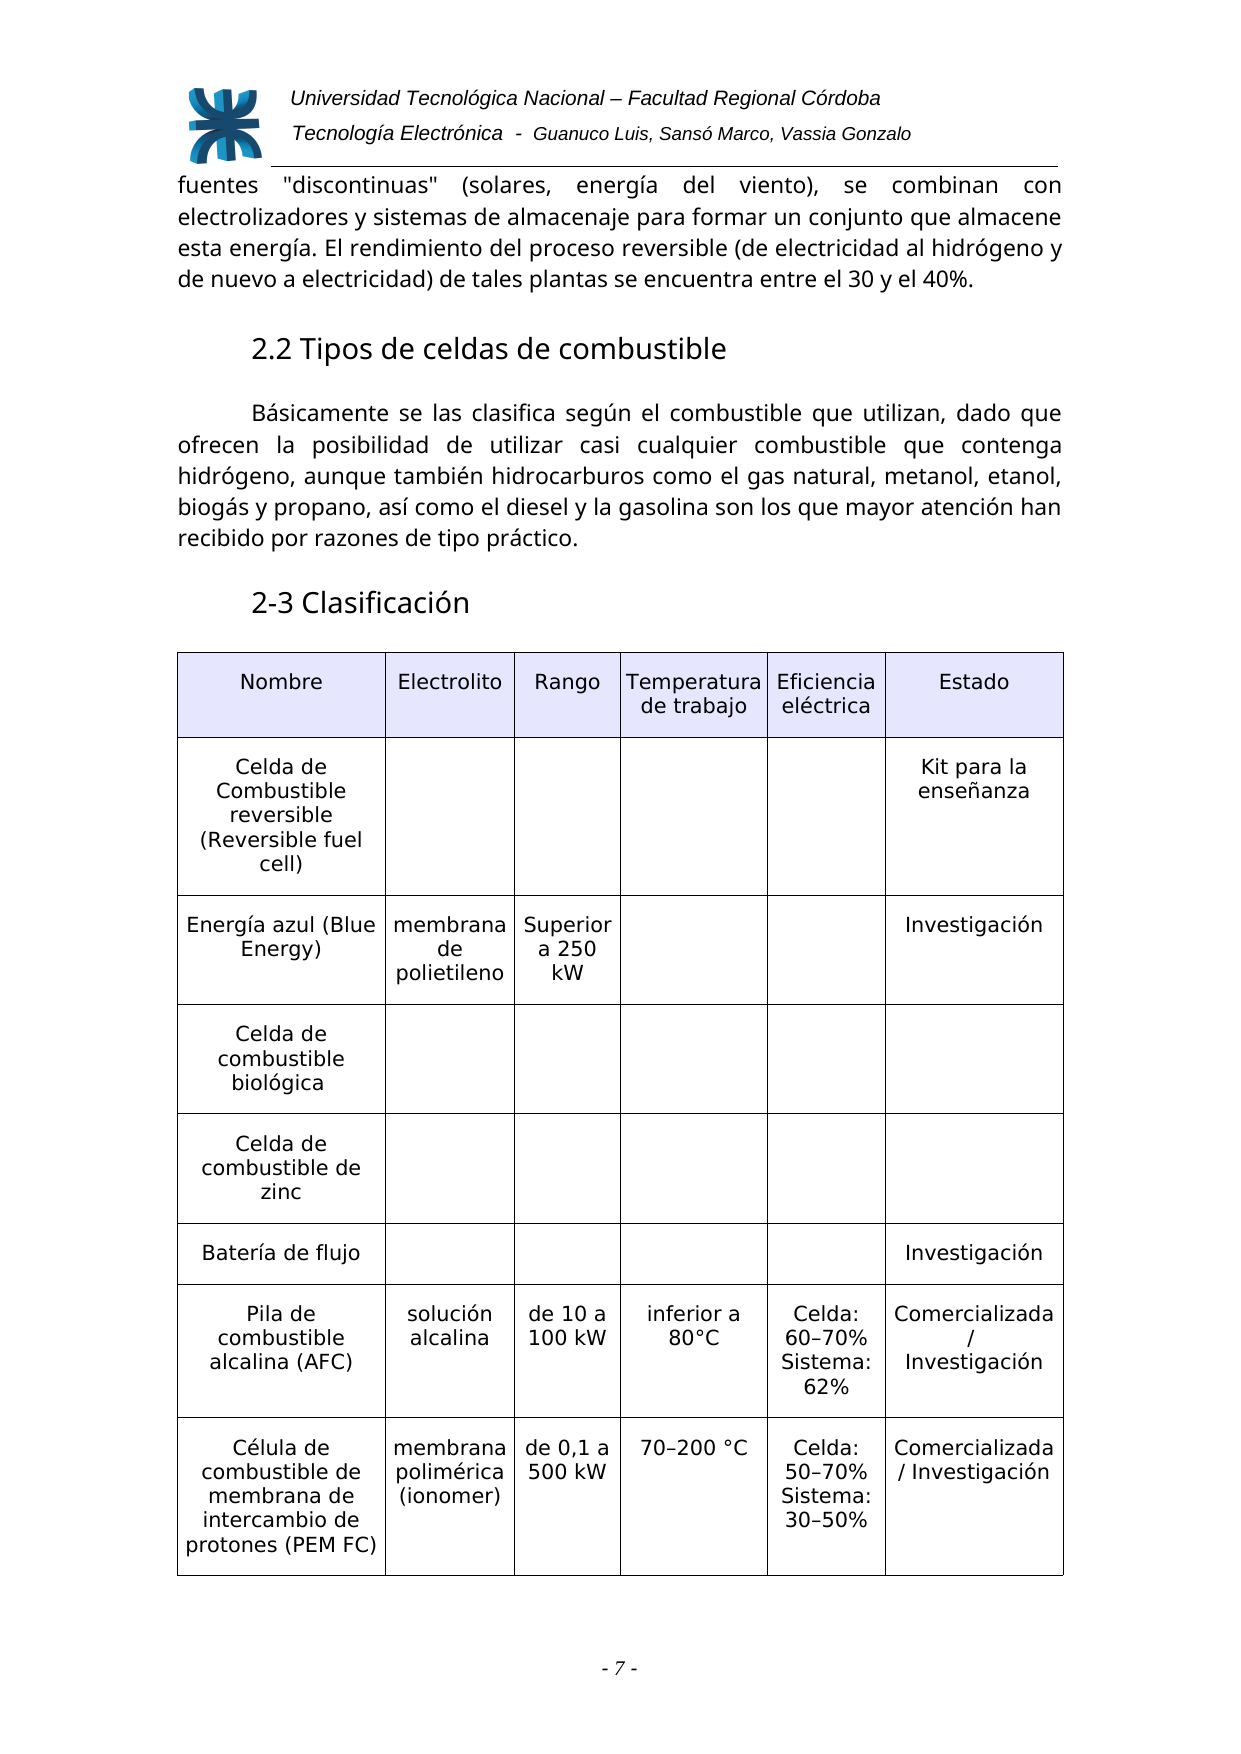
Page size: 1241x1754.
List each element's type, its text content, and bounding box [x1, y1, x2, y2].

table_cell [515, 1114, 620, 1223]
table_cell Celda de combustible biológica [178, 1005, 385, 1113]
table_cell [768, 1114, 885, 1223]
table_cell Celda de combustible de zinc [178, 1114, 385, 1223]
table_cell Batería de flujo [178, 1224, 385, 1283]
table_cell Investigación [886, 1224, 1063, 1283]
table_cell [515, 738, 620, 894]
table_header Temperatura de trabajo [621, 653, 767, 737]
table_header Estado [886, 653, 1063, 737]
table_cell [886, 1005, 1063, 1113]
table_cell [768, 738, 885, 894]
table_cell [768, 1224, 885, 1283]
text 2.2 Tipos de celdas de combustible [177, 328, 1063, 368]
table_cell membrana de polietileno [386, 896, 514, 1004]
table_cell [886, 1114, 1063, 1223]
table_cell Celda: 50–70% Sistema: 30–50% [768, 1418, 885, 1575]
table_cell [621, 738, 767, 894]
table_cell 70–200 °C [621, 1418, 767, 1575]
table_cell Célula de combustible de membrana de intercambio de protones (PEM FC) [178, 1418, 385, 1575]
table_cell [386, 738, 514, 894]
table_cell [386, 1005, 514, 1113]
table_cell Investigación [886, 896, 1063, 1004]
table_cell [621, 896, 767, 1004]
table_cell Celda: 60–70% Sistema: 62% [768, 1285, 885, 1417]
table_header Eficiencia eléctrica [768, 653, 885, 737]
table_cell Superior a 250 kW [515, 896, 620, 1004]
table_cell Celda de Combustible reversible (Reversible fuel cell) [178, 738, 385, 894]
table_cell [621, 1005, 767, 1113]
table_cell [386, 1114, 514, 1223]
table_cell Comercializada / Investigación [886, 1418, 1063, 1575]
table_cell [515, 1224, 620, 1283]
table_cell [515, 1005, 620, 1113]
table_cell Kit para la enseñanza [886, 738, 1063, 894]
table_cell [768, 1005, 885, 1113]
table_cell Comercializada / Investigación [886, 1285, 1063, 1417]
table_cell [768, 896, 885, 1004]
table_header Rango [515, 653, 620, 737]
table_cell inferior a 80°C [621, 1285, 767, 1417]
table_cell Pila de combustible alcalina (AFC) [178, 1285, 385, 1417]
table_cell membrana polimérica (ionomer) [386, 1418, 514, 1575]
table_cell Energía azul (Blue Energy) [178, 896, 385, 1004]
table_header Electrolito [386, 653, 514, 737]
table_cell [386, 1224, 514, 1283]
text 2-3 Clasificación [177, 583, 1063, 622]
table_cell [621, 1114, 767, 1223]
table_cell de 0,1 a 500 kW [515, 1418, 620, 1575]
table_cell solución alcalina [386, 1285, 514, 1417]
table_header Nombre [178, 653, 385, 737]
table_cell de 10 a 100 kW [515, 1285, 620, 1417]
text Básicamente se las clasifica según el combustible que utilizan, dado que ofrecen la posibilidad de utilizar casi cualquier combustible que contenga hidrógeno, aunque también hidrocarburos como el gas natural, metanol, etanol, biogás y propano, así como el diesel y la gasolina son los que mayor atención han recibido por razones de tipo práctico. [177, 397, 1063, 553]
text fuentes "discontinuas" (solares, energía del viento), se combinan con electrolizadores y sistemas de almacenaje para formar un conjunto que almacene esta energía. El rendimiento del proceso reversible (de electricidad al hidrógeno y de nuevo a electricidad) de tales plantas se encuentra entre el 30 y el 40%. [177, 169, 1063, 294]
table_cell [621, 1224, 767, 1283]
picture [188, 88, 262, 164]
